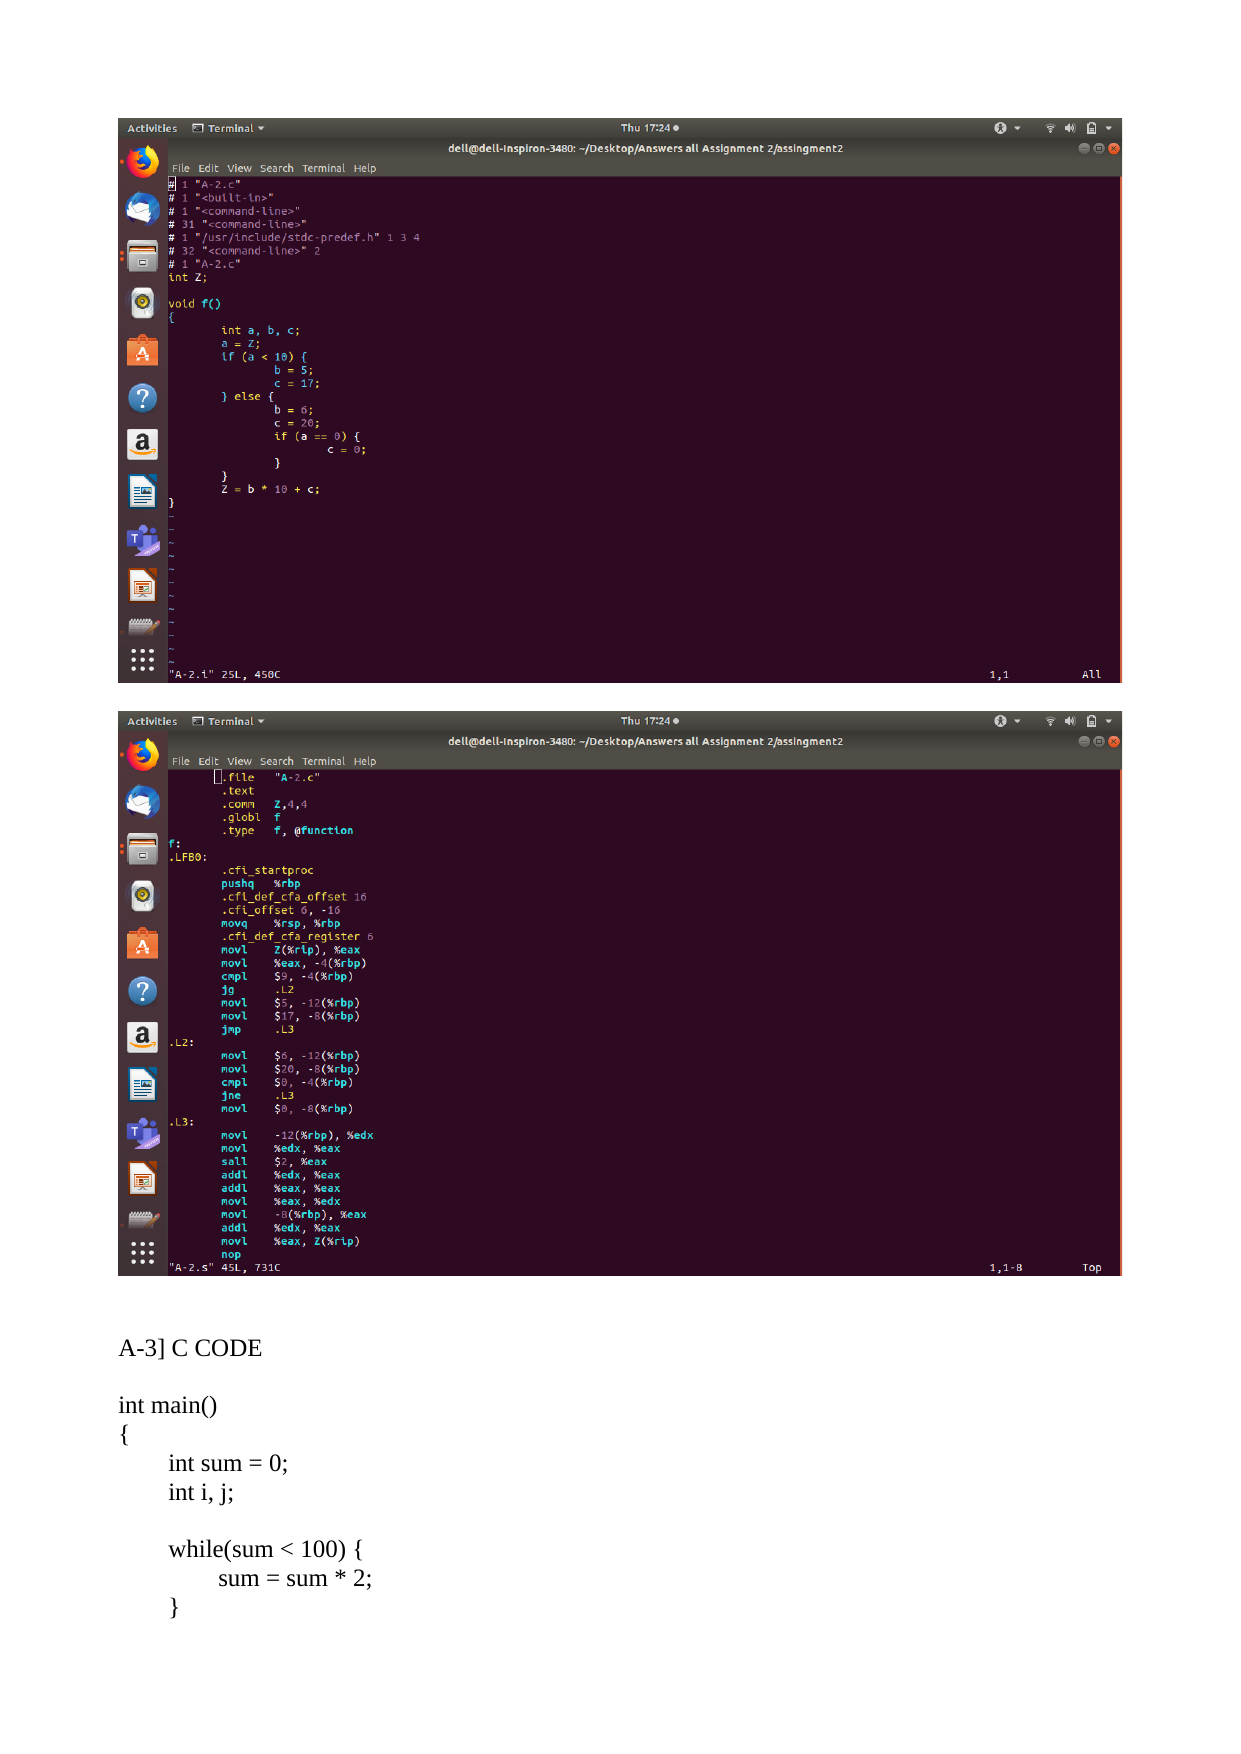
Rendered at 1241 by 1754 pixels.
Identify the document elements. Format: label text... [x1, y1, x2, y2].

text int main() [118, 1391, 1122, 1419]
text A-3] C CODE [118, 1333, 1122, 1362]
text int sum = 0; [118, 1448, 1122, 1477]
picture [118, 711, 1123, 1276]
text } [118, 1592, 1122, 1621]
text { [118, 1419, 1122, 1448]
text while(sum < 100) { [118, 1534, 1122, 1563]
text sum = sum * 2; [118, 1563, 1122, 1592]
text int i, j; [118, 1477, 1122, 1506]
picture [118, 118, 1123, 683]
